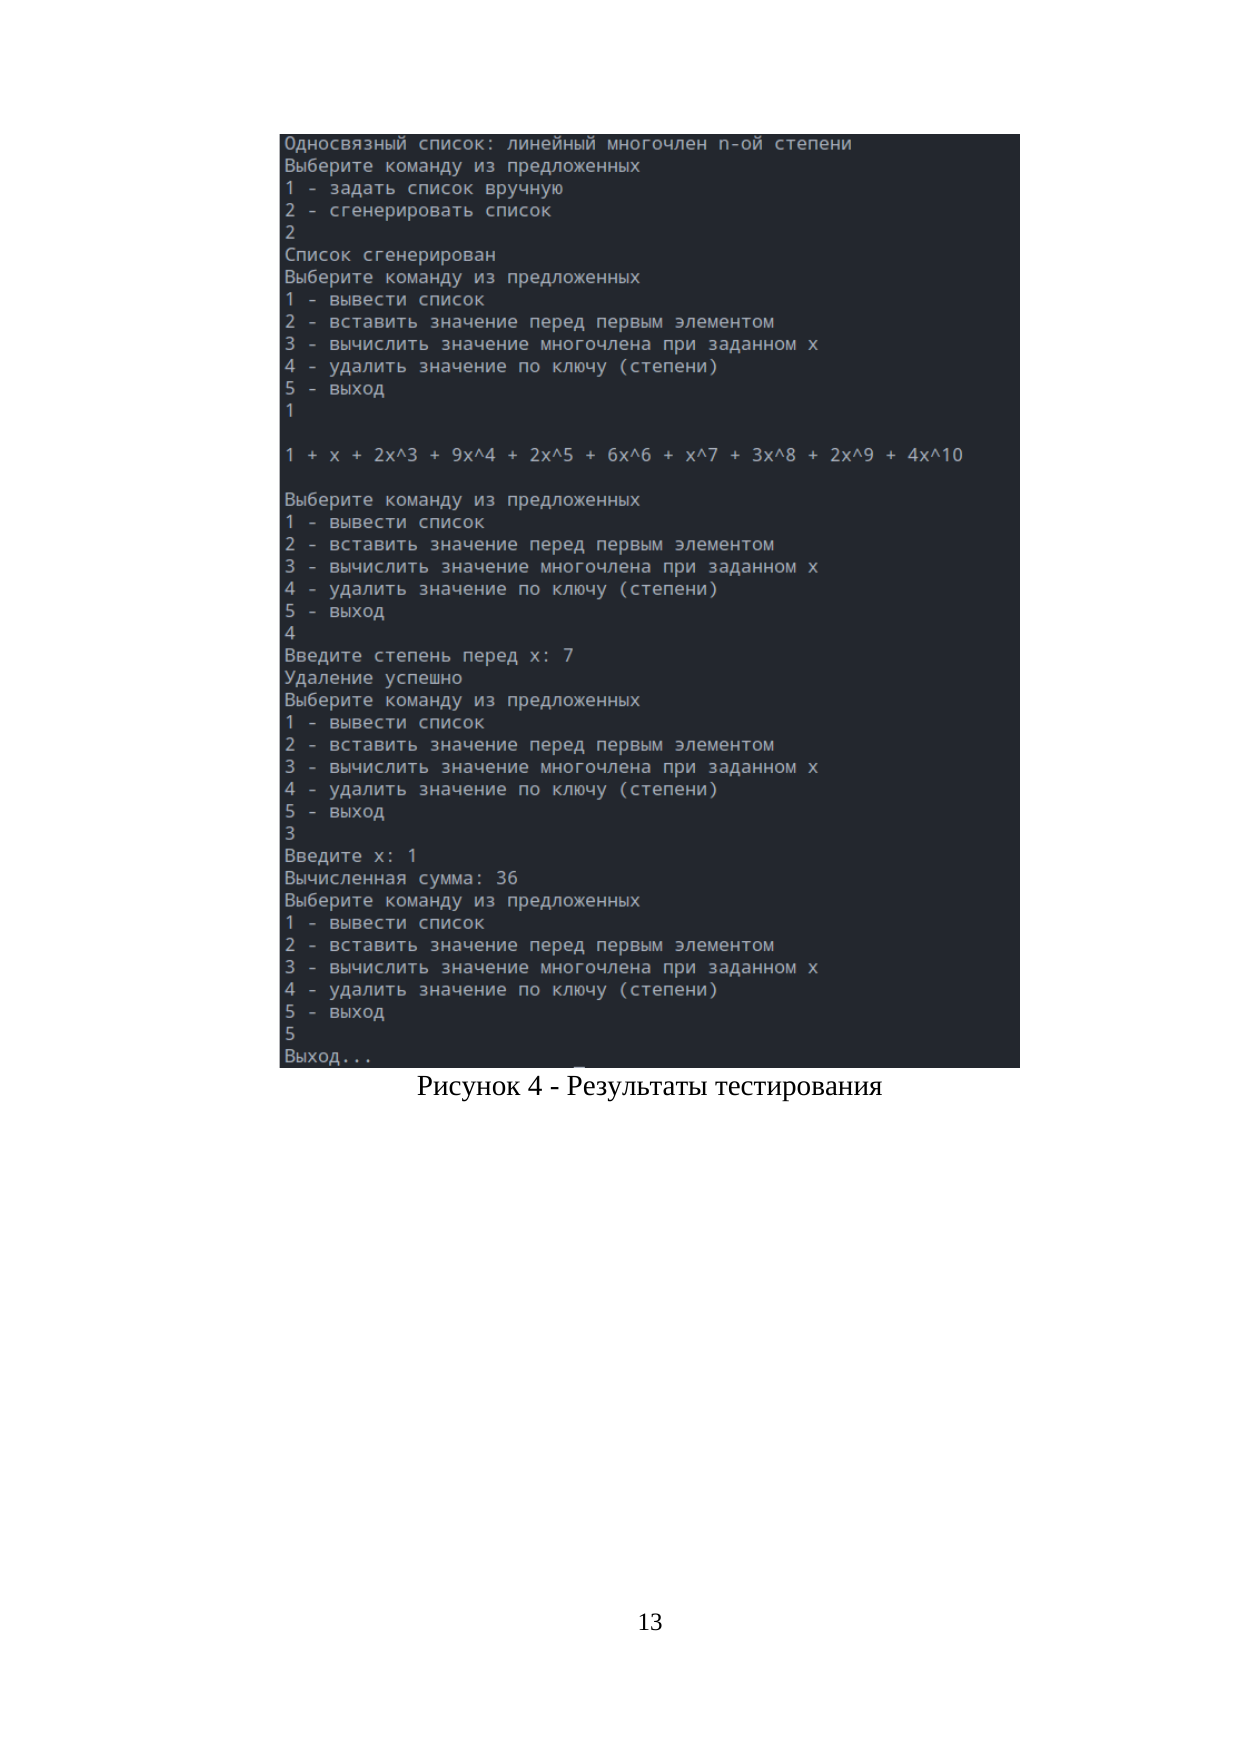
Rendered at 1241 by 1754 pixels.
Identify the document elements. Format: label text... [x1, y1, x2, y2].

text Рисунок 4 - Результаты тестирования [279, 1068, 1020, 1101]
picture [279, 134, 1020, 1068]
